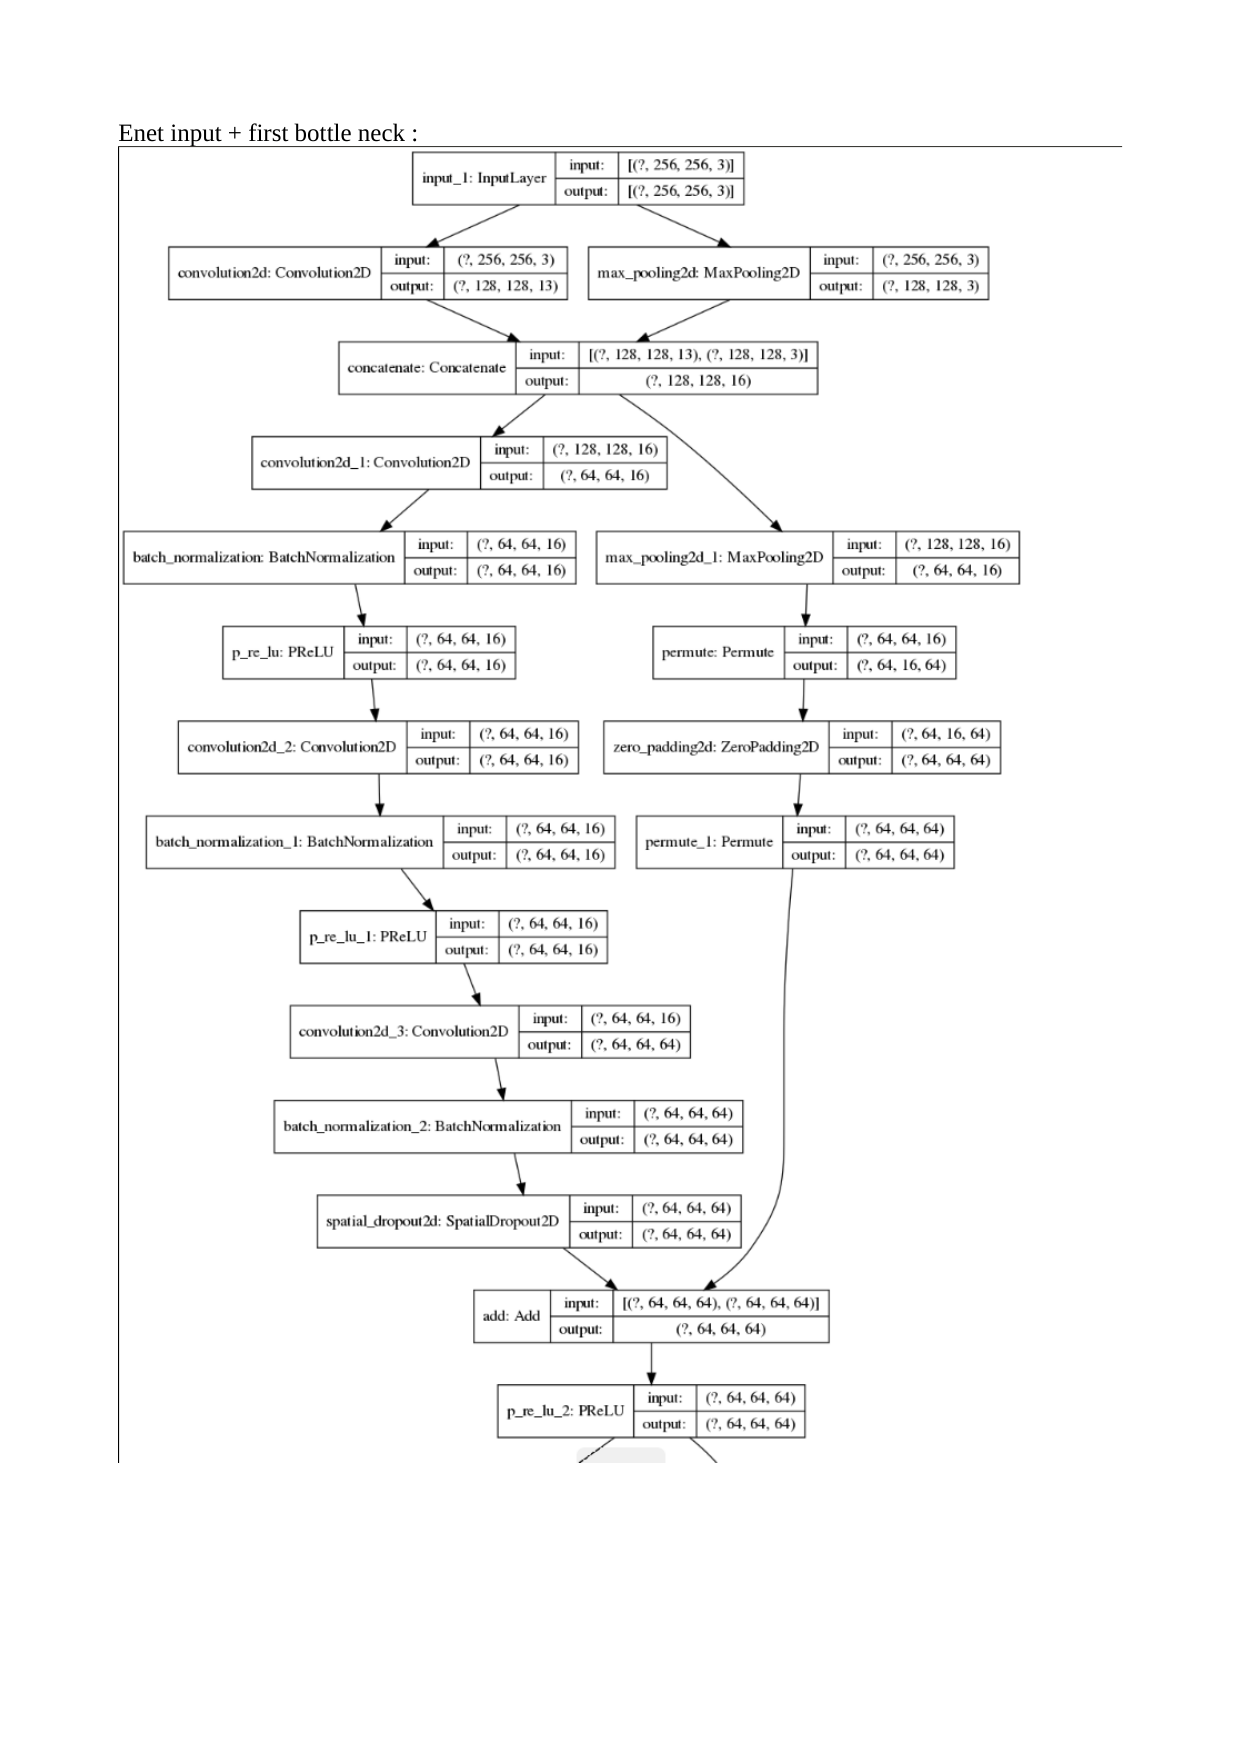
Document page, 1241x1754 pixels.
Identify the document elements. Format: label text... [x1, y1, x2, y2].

text Enet input + first bottle neck : [118, 118, 1122, 146]
picture [118, 146, 1123, 1463]
